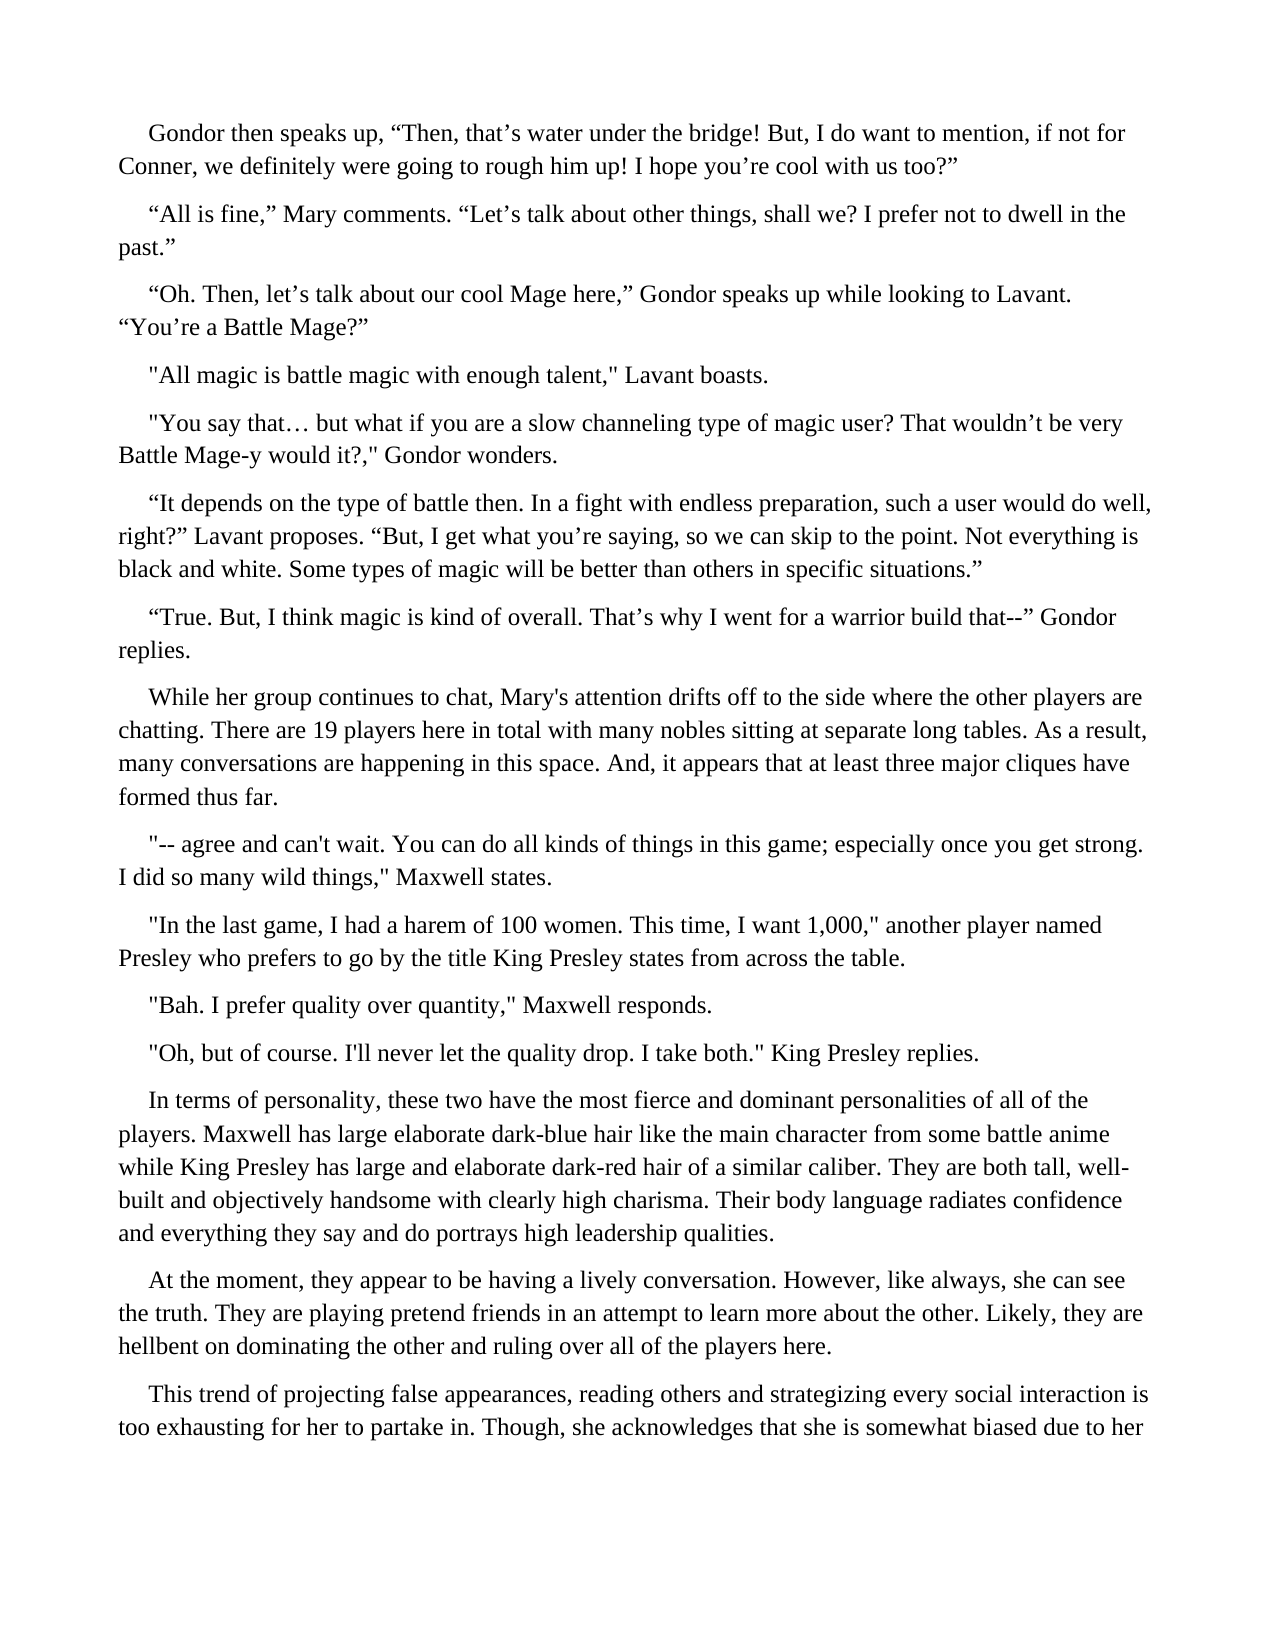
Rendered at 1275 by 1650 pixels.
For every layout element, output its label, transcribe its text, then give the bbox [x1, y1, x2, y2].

text “Oh. Then, let’s talk about our cool Mage here,” Gondor speaks up while looking to Lavant. “You’re a Battle Mage?” [118, 279, 1157, 341]
text While her group continues to chat, Mary's attention drifts off to the side where the other players are chatting. There are 19 players here in total with many nobles sitting at separate long tables. As a result, many conversations are happening in this space. And, it appears that at least three major cliques have formed thus far. [118, 682, 1157, 810]
text "Bah. I prefer quality over quantity," Maxwell responds. [118, 990, 1157, 1019]
text “All is fine,” Mary comments. “Let’s talk about other things, shall we? I prefer not to dwell in the past.” [118, 199, 1157, 261]
text This trend of projecting false appearances, reading others and strategizing every social interaction is too exhausting for her to partake in. Though, she acknowledges that she is somewhat biased due to her [118, 1379, 1157, 1441]
text "You say that… but what if you are a slow channeling type of magic user? That wouldn’t be very Battle Mage-y would it?," Gondor wonders. [118, 408, 1157, 469]
text "In the last game, I had a harem of 100 women. This time, I want 1,000," another player named Presley who prefers to go by the title King Presley states from across the table. [118, 910, 1157, 972]
text In terms of personality, these two have the most fierce and dominant personalities of all of the players. Maxwell has large elaborate dark-blue hair like the main character from some battle anime while King Presley has large and elaborate dark-red hair of a similar caliber. They are both tall, well-built and objectively handsome with clearly high charisma. Their body language radiates confidence and everything they say and do portrays high leadership qualities. [118, 1086, 1157, 1246]
text "All magic is battle magic with enough talent," Lavant boasts. [118, 360, 1157, 389]
text “True. But, I think magic is kind of overall. That’s why I went for a warrior build that--” Gondor replies. [118, 602, 1157, 664]
text “It depends on the type of battle then. In a fight with endless preparation, such a user would do well, right?” Lavant proposes. “But, I get what you’re saying, so we can skip to the point. Not everything is black and white. Some types of magic will be better than others in specific situations.” [118, 488, 1157, 583]
text "Oh, but of course. I'll never let the quality drop. I take both." King Presley replies. [118, 1038, 1157, 1067]
text "-- agree and can't wait. You can do all kinds of things in this game; especially once you get strong. I did so many wild things," Maxwell states. [118, 829, 1157, 891]
text At the moment, they appear to be having a lively conversation. However, like always, she can see the truth. They are playing pretend friends in an attempt to learn more about the other. Likely, they are hellbent on dominating the other and ruling over all of the players here. [118, 1265, 1157, 1360]
text Gondor then speaks up, “Then, that’s water under the bridge! But, I do want to mention, if not for Conner, we definitely were going to rough him up! I hope you’re cool with us too?” [118, 118, 1157, 180]
